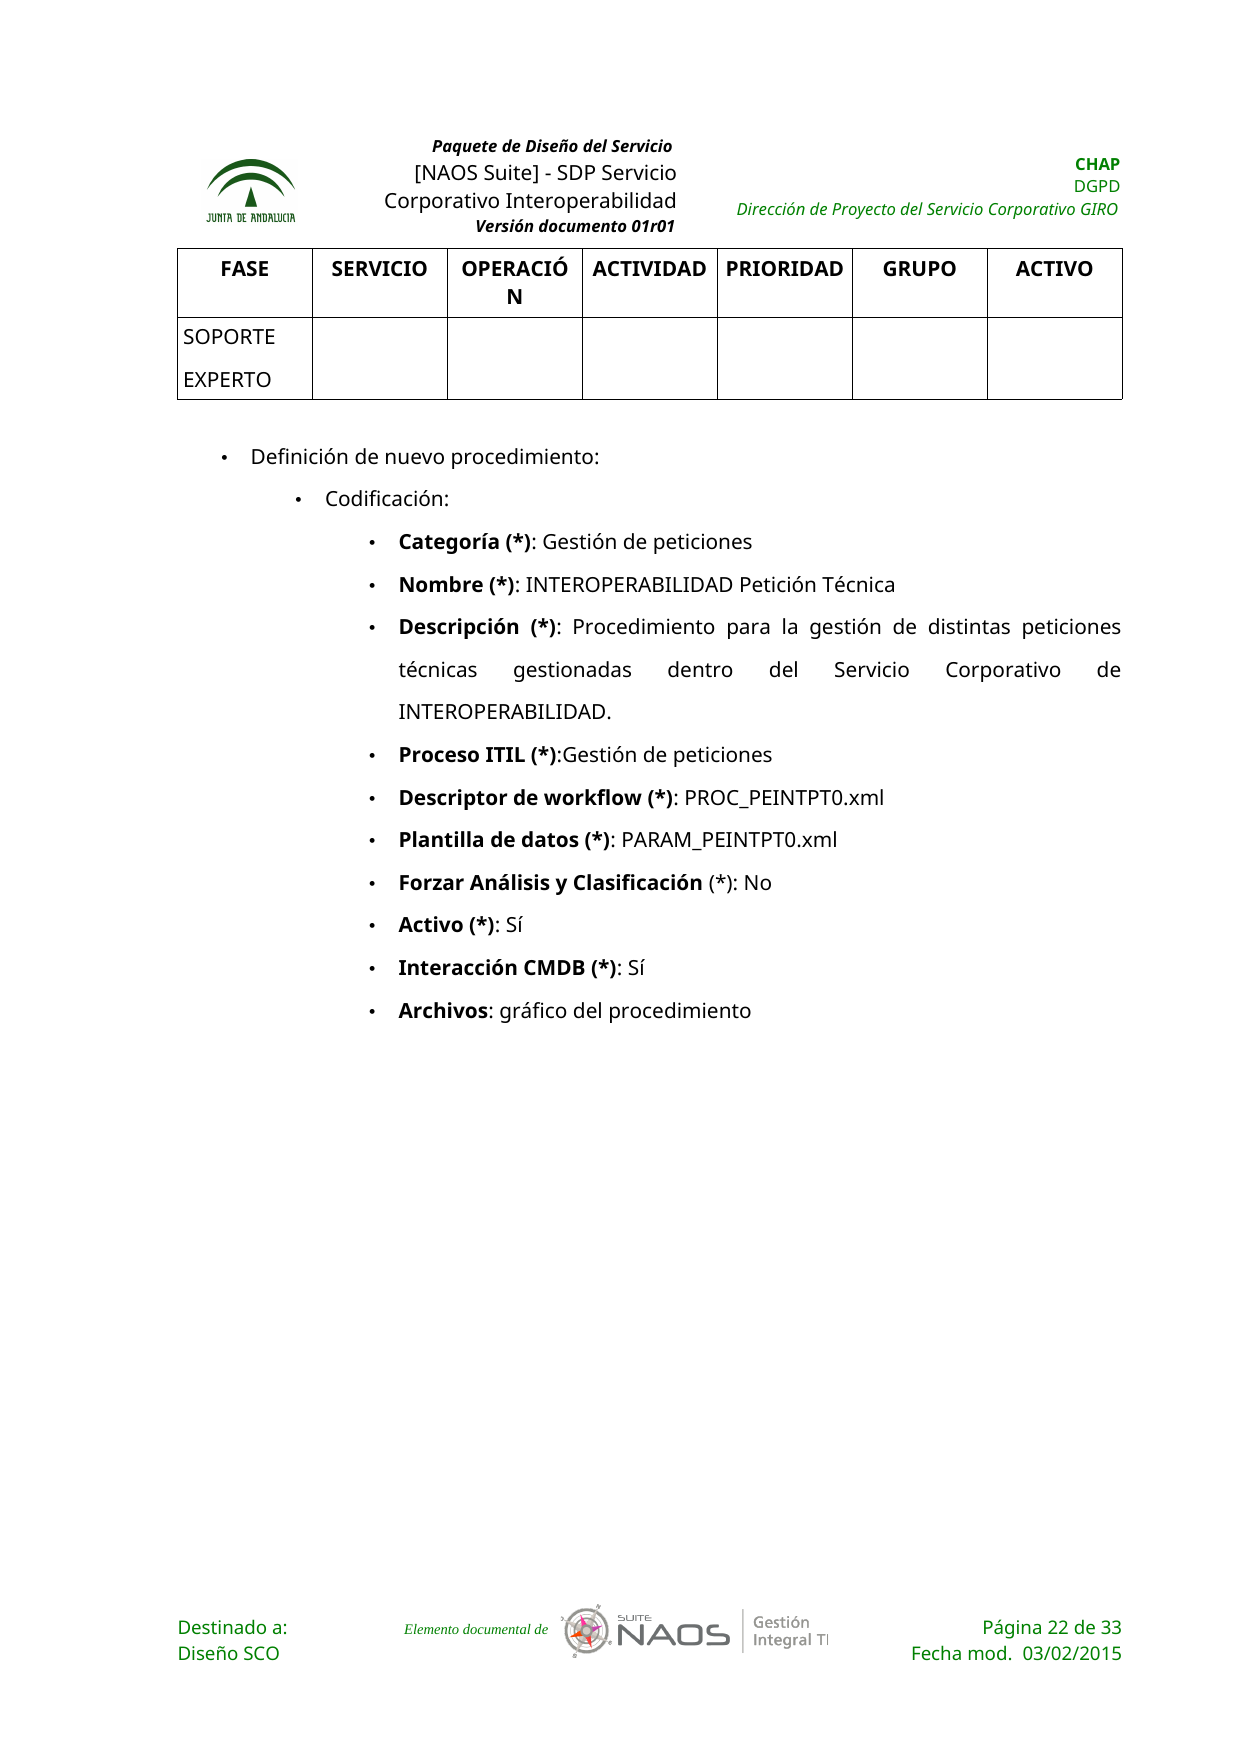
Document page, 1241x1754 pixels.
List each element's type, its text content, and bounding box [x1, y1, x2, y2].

table_header SERVICIO [313, 249, 447, 317]
table_header OPERACIÓN [448, 249, 582, 317]
list Forzar Análisis y Clasificación (*): No [369, 868, 1122, 896]
list Nombre (*): INTEROPERABILIDAD Petición Técnica [369, 570, 1122, 598]
list Codificación: [295, 484, 1122, 513]
picture [560, 1604, 829, 1658]
list Archivos: gráfico del procedimiento [369, 996, 1122, 1024]
table_header ACTIVO [988, 249, 1122, 317]
list Activo (*): Sí [369, 911, 1122, 939]
table_cell [583, 318, 717, 399]
table_cell [718, 318, 852, 399]
list Descriptor de workflow (*): PROC_PEINTPT0.xml [369, 783, 1122, 811]
list Definición de nuevo procedimiento: [221, 442, 1122, 470]
list Proceso ITIL (*):Gestión de peticiones [369, 740, 1122, 768]
table_header GRUPO [853, 249, 987, 317]
table_cell [448, 318, 582, 399]
table_cell SOPORTE EXPERTO [178, 318, 312, 399]
table_cell [853, 318, 987, 399]
table_header PRIORIDAD [718, 249, 852, 317]
table_header ACTIVIDAD [583, 249, 717, 317]
table_header FASE [178, 249, 312, 317]
list Interacción CMDB (*): Sí [369, 953, 1122, 982]
list Descripción (*): Procedimiento para la gestión de distintas peticiones técnicas gestionadas dentro del Servicio Corporativo de INTEROPERABILIDAD. [369, 612, 1122, 726]
picture [201, 159, 298, 226]
list Categoría (*): Gestión de peticiones [369, 527, 1122, 556]
list Plantilla de datos (*): PARAM_PEINTPT0.xml [369, 825, 1122, 854]
table_cell [988, 318, 1122, 399]
table_cell [313, 318, 447, 399]
